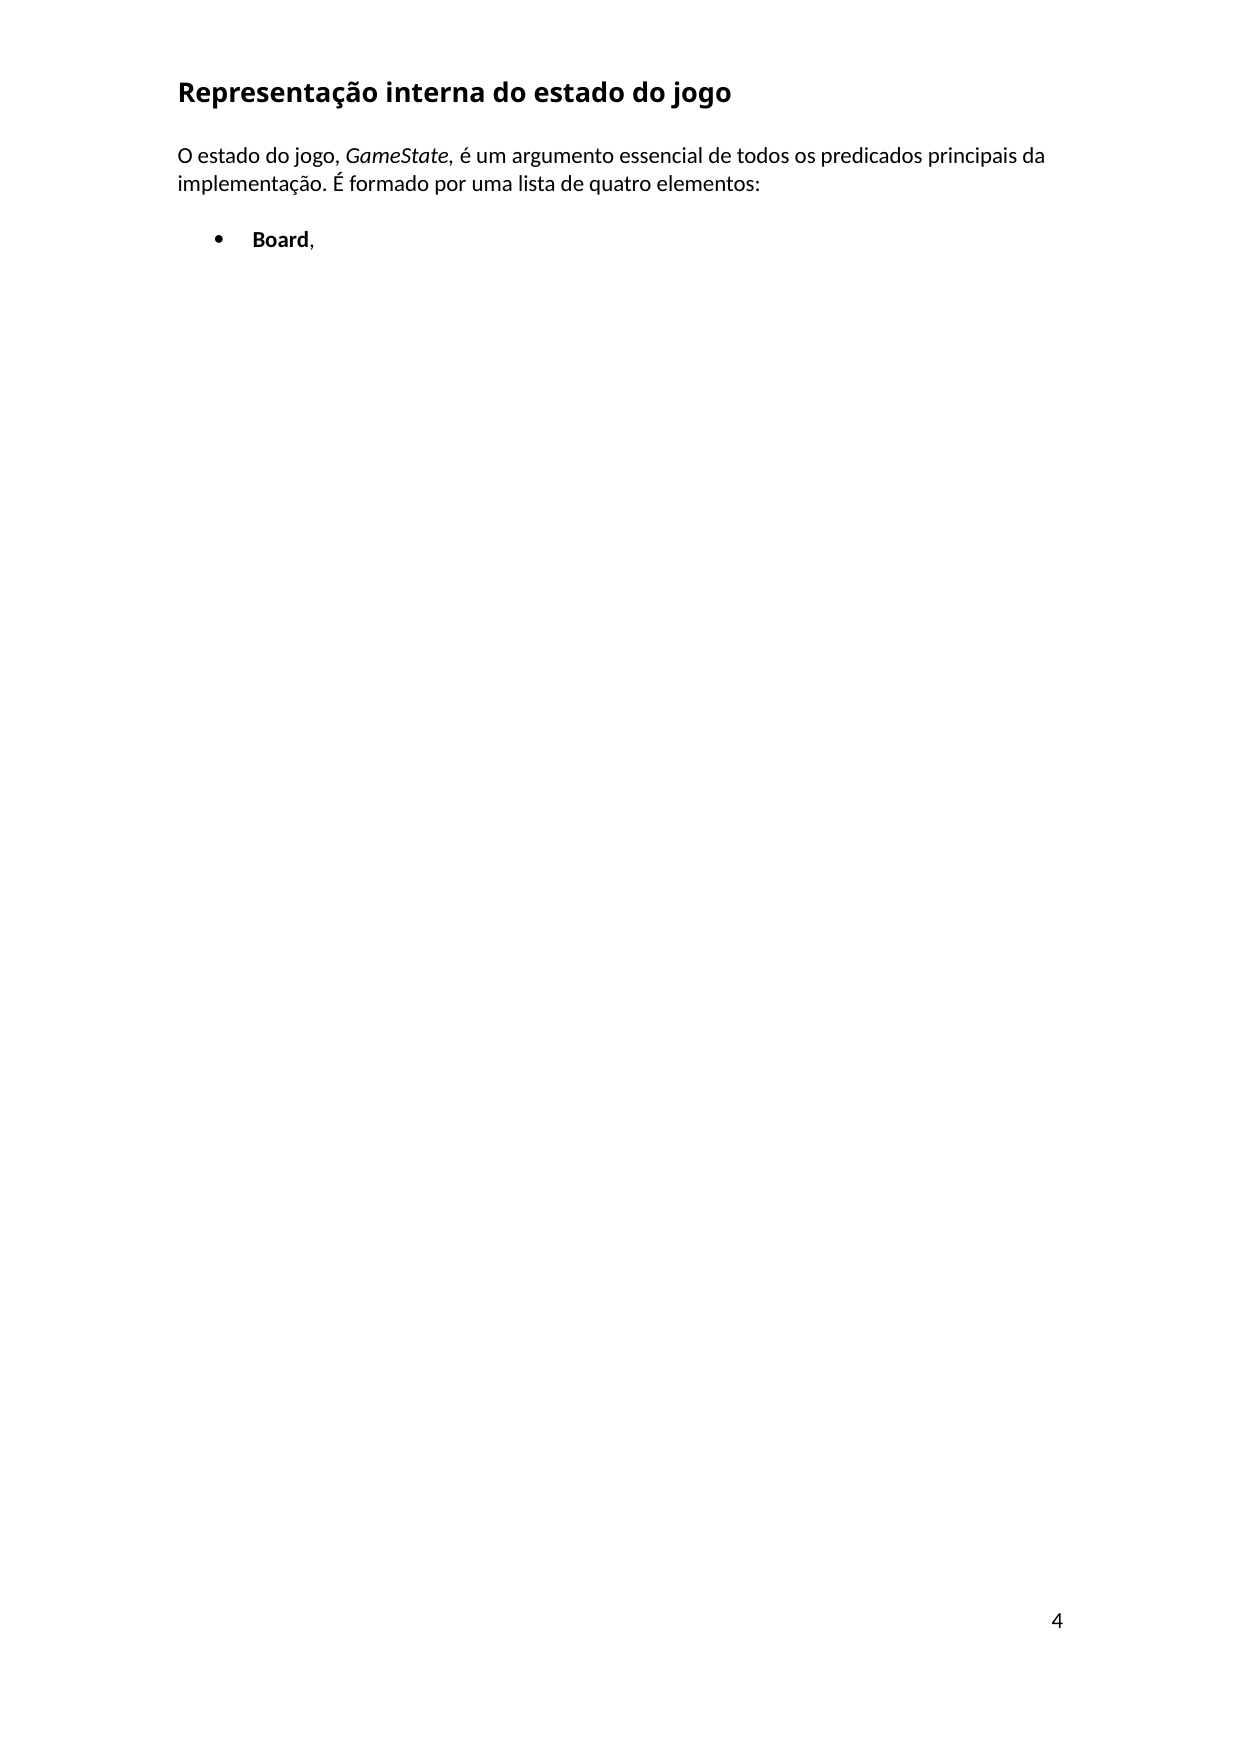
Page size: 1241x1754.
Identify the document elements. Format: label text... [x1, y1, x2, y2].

subtitle Representação interna do estado do jogo [177, 74, 1063, 111]
list Board, [215, 225, 1063, 253]
text O estado do jogo, GameState, é um argumento essencial de todos os predicados principais da implementação. É formado por uma lista de quatro elementos: [177, 141, 1063, 197]
